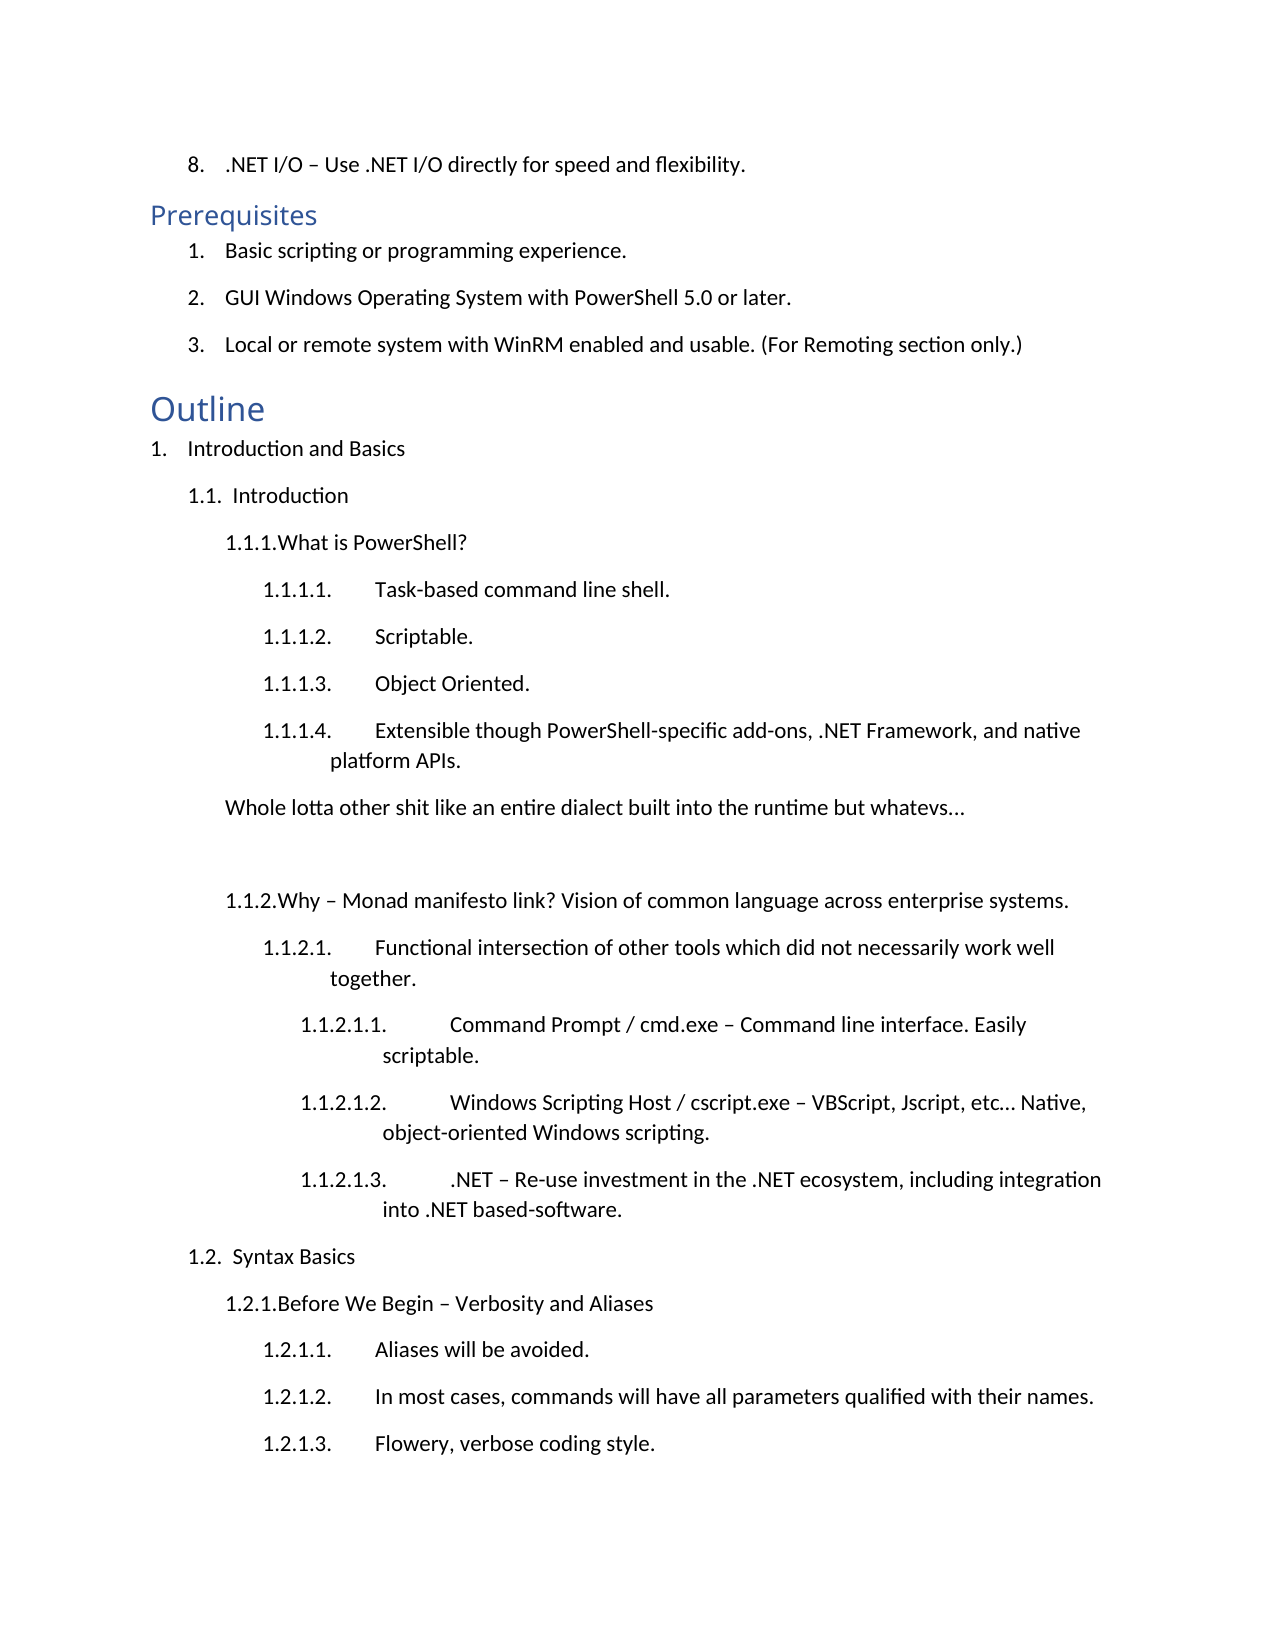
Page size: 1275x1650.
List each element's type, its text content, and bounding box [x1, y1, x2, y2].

list Introduction and Basics [150, 434, 1125, 463]
list Object Oriented. [262, 669, 1125, 697]
list In most cases, commands will have all parameters qualified with their names. [262, 1382, 1125, 1411]
subtitle Prerequisites [150, 197, 1125, 234]
list .NET I/O – Use .NET I/O directly for speed and flexibility. [187, 150, 1125, 178]
list Basic scripting or programming experience. [187, 237, 1125, 265]
subtitle Outline [150, 386, 1125, 431]
list Command Prompt / cmd.exe – Command line interface. Easily scriptable. [300, 1011, 1125, 1069]
list Aliases will be avoided. [262, 1336, 1125, 1364]
list Before We Begin – Verbosity and Aliases [225, 1289, 1125, 1317]
list Extensible though PowerShell-specific add-ons, .NET Framework, and native platform APIs. [262, 716, 1125, 774]
list Task-based command line shell. [262, 575, 1125, 603]
list Functional intersection of other tools which did not necessarily work well together. [262, 933, 1125, 992]
list Windows Scripting Host / cscript.exe – VBScript, Jscript, etc… Native, object-oriented Windows scripting. [300, 1088, 1125, 1146]
list Why – Monad manifesto link? Vision of common language across enterprise systems. [225, 887, 1125, 915]
list .NET – Re-use investment in the .NET ecosystem, including integration into .NET based-software. [300, 1165, 1125, 1223]
list Whole lotta other shit like an entire dialect built into the runtime but whatevs... [225, 793, 1125, 821]
list Scriptable. [262, 622, 1125, 650]
list Flowery, verbose coding style. [262, 1429, 1125, 1457]
list Local or remote system with WinRM enabled and usable. (For Remoting section only.) [187, 330, 1125, 358]
list Syntax Basics [187, 1242, 1125, 1270]
list Introduction [187, 481, 1125, 509]
list GUI Windows Operating System with PowerShell 5.0 or later. [187, 283, 1125, 312]
list What is PowerShell? [225, 528, 1125, 556]
